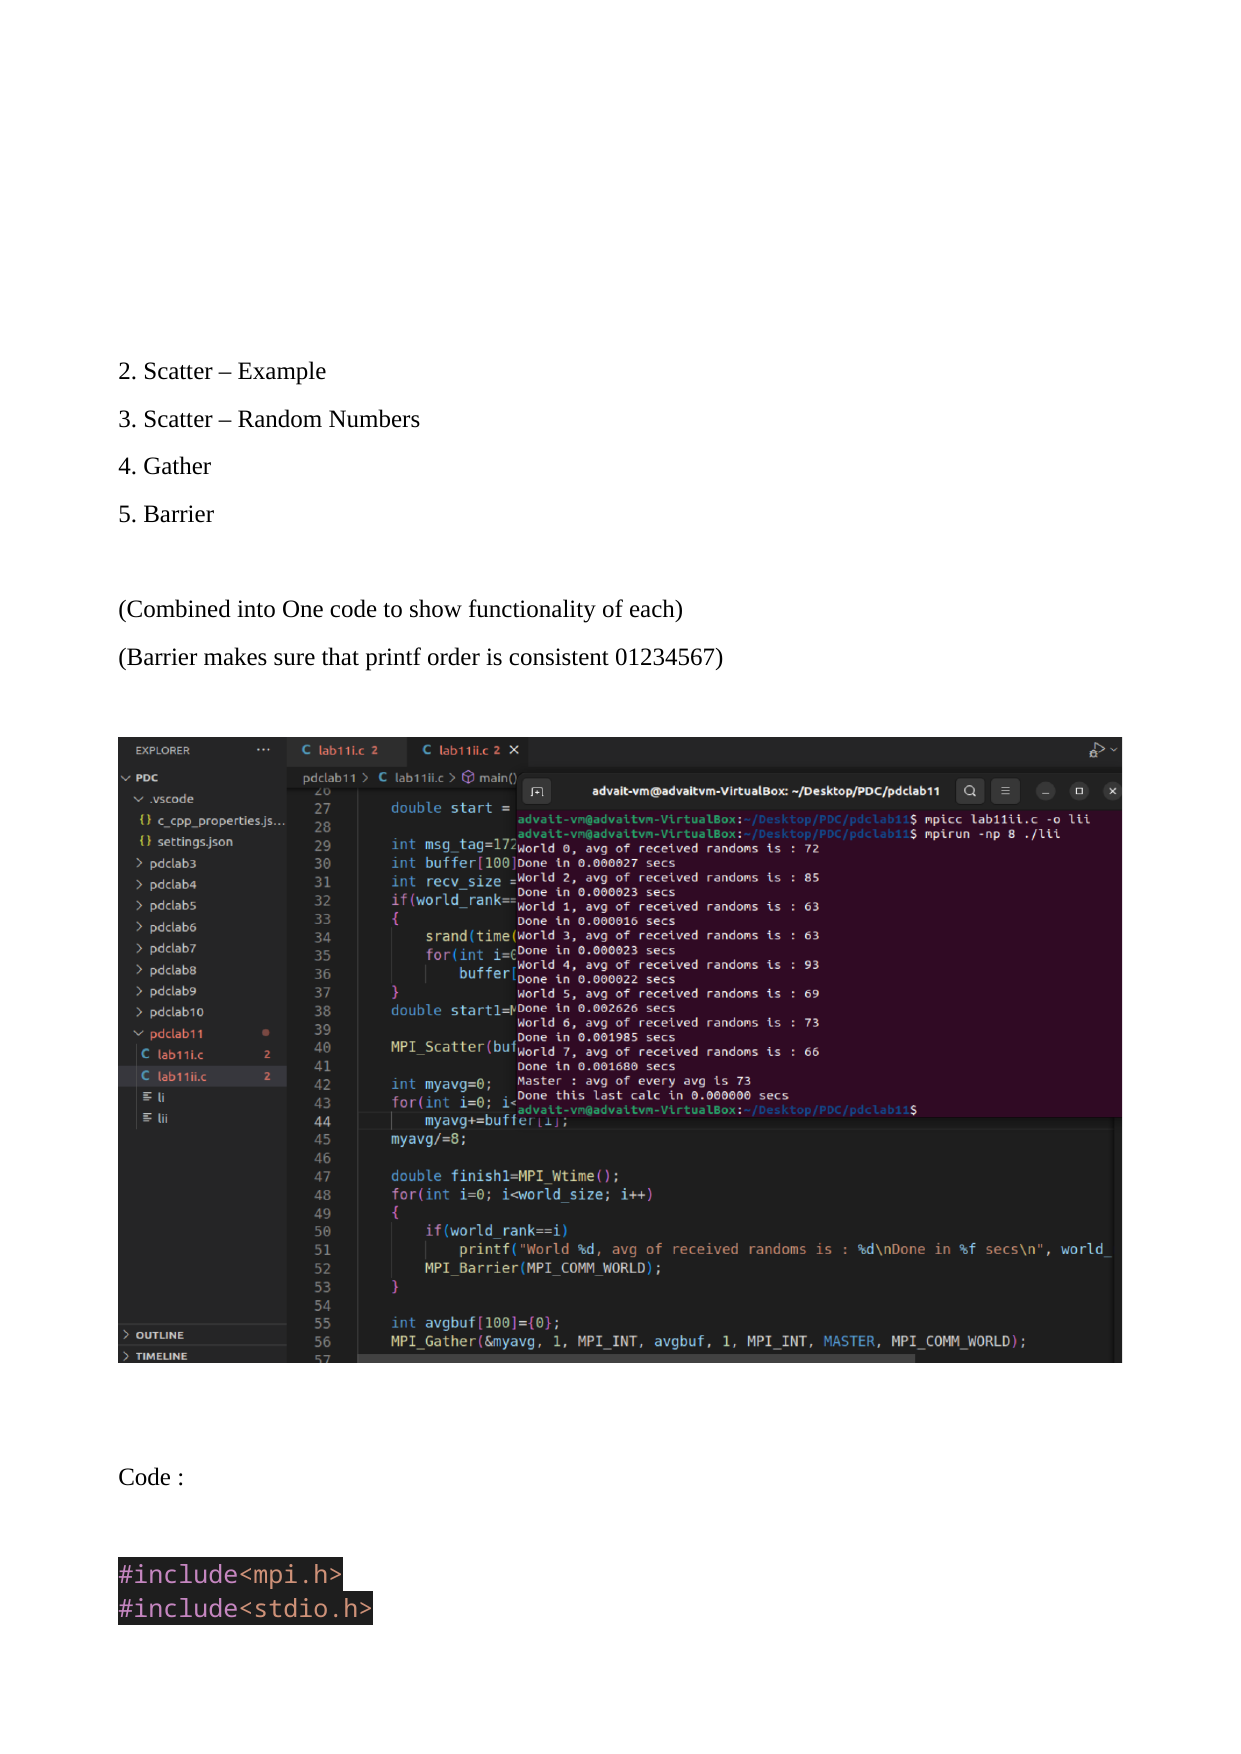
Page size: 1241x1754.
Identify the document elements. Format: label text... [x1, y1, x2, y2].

text 2. Scatter – Example [118, 356, 1122, 385]
text 3. Scatter – Random Numbers [118, 404, 1122, 432]
text (Barrier makes sure that printf order is consistent 01234567) [118, 642, 1122, 671]
text (Combined into One code to show functionality of each) [118, 594, 1122, 623]
text #include<mpi.h> [118, 1557, 1122, 1591]
picture [118, 737, 1123, 1363]
text 4. Gather [118, 451, 1122, 480]
text #include<stdio.h> [118, 1591, 1122, 1625]
text 5. Barrier [118, 499, 1122, 528]
text Code : [118, 1462, 1122, 1491]
